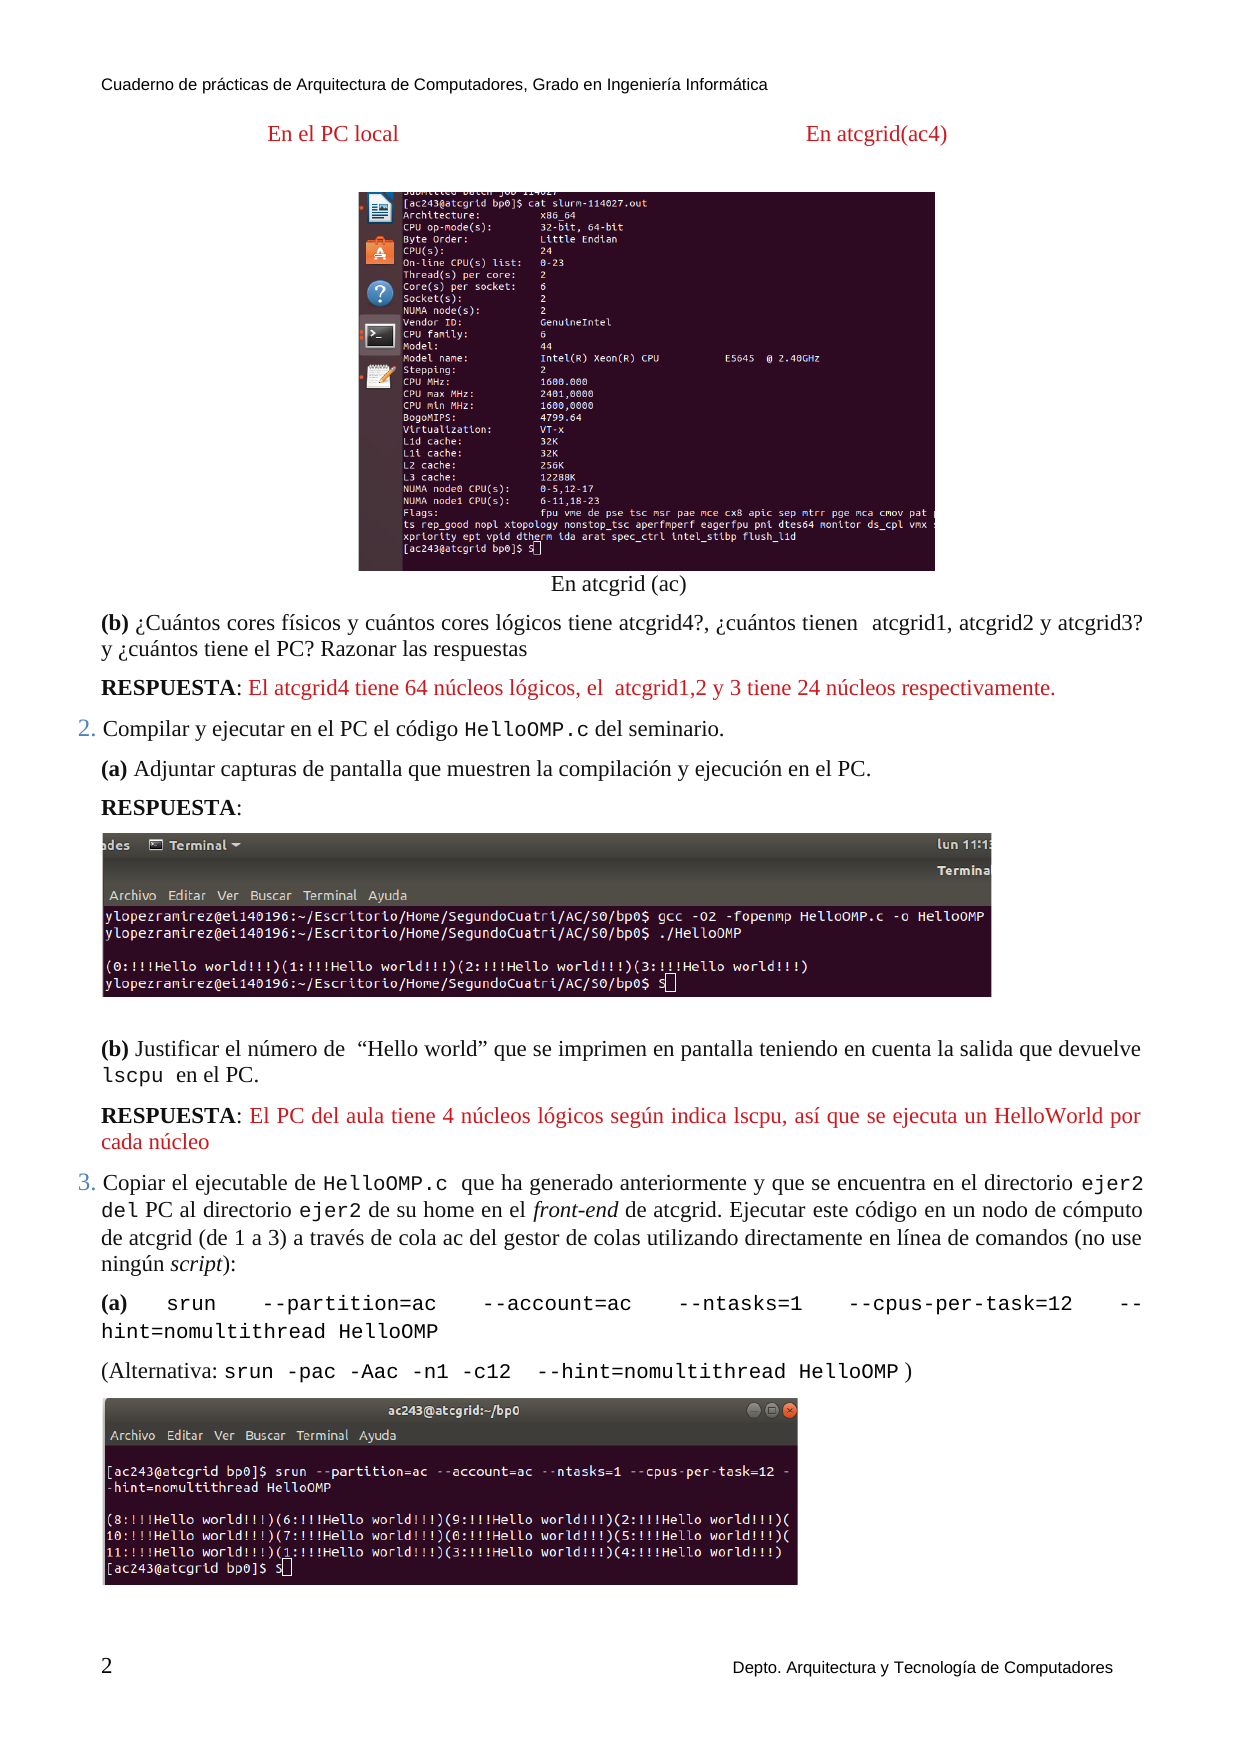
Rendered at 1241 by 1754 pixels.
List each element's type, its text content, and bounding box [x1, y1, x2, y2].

text RESPUESTA: El PC del aula tiene 4 núcleos lógicos según indica lscpu, así que se ejecuta un HelloWorld por cada núcleo [101, 1102, 1143, 1154]
list En el PC local En atcgrid(ac4) [101, 121, 1143, 147]
list Copiar el ejecutable de HelloOMP.c que ha generado anteriormente y que se encuentra en el directorio ejer2 del PC al directorio ejer2 de su home en el front-end de atcgrid. Ejecutar este código en un nodo de cómputo de atcgrid (de 1 a 3) a través de cola ac del gestor de colas utilizando directamente en línea de comandos (no use ningún script): [71, 1167, 1143, 1277]
picture [102, 1398, 443, 1490]
text En atcgrid (ac) [101, 198, 1143, 597]
text (Alternativa: srun -pac -Aac -n1 -c12 --hint=nomultithread HelloOMP ) [101, 1357, 1143, 1384]
list RESPUESTA: El atcgrid4 tiene 64 núcleos lógicos, el atcgrid1,2 y 3 tiene 24 núcleos respectivamente. [101, 674, 1143, 701]
text (b) Justificar el número de “Hello world” que se imprimen en pantalla teniendo en cuenta la salida que devuelve lscpu en el PC. [101, 1035, 1143, 1089]
list Compilar y ejecutar en el PC el código HelloOMP.c del seminario. [71, 713, 1143, 743]
text RESPUESTA: [101, 794, 1143, 821]
text (b) ¿Cuántos cores físicos y cuántos cores lógicos tiene atcgrid4?, ¿cuántos tienen atcgrid1, atcgrid2 y atcgrid3? y ¿cuántos tiene el PC? Razonar las respuestas [101, 609, 1143, 662]
text (a) Adjuntar capturas de pantalla que muestren la compilación y ejecución en el PC. [101, 755, 1143, 782]
text (a) srun --partition=ac --account=ac --ntasks=1 --cpus-per-task=12 --hint=nomultithread HelloOMP [101, 1289, 1143, 1344]
